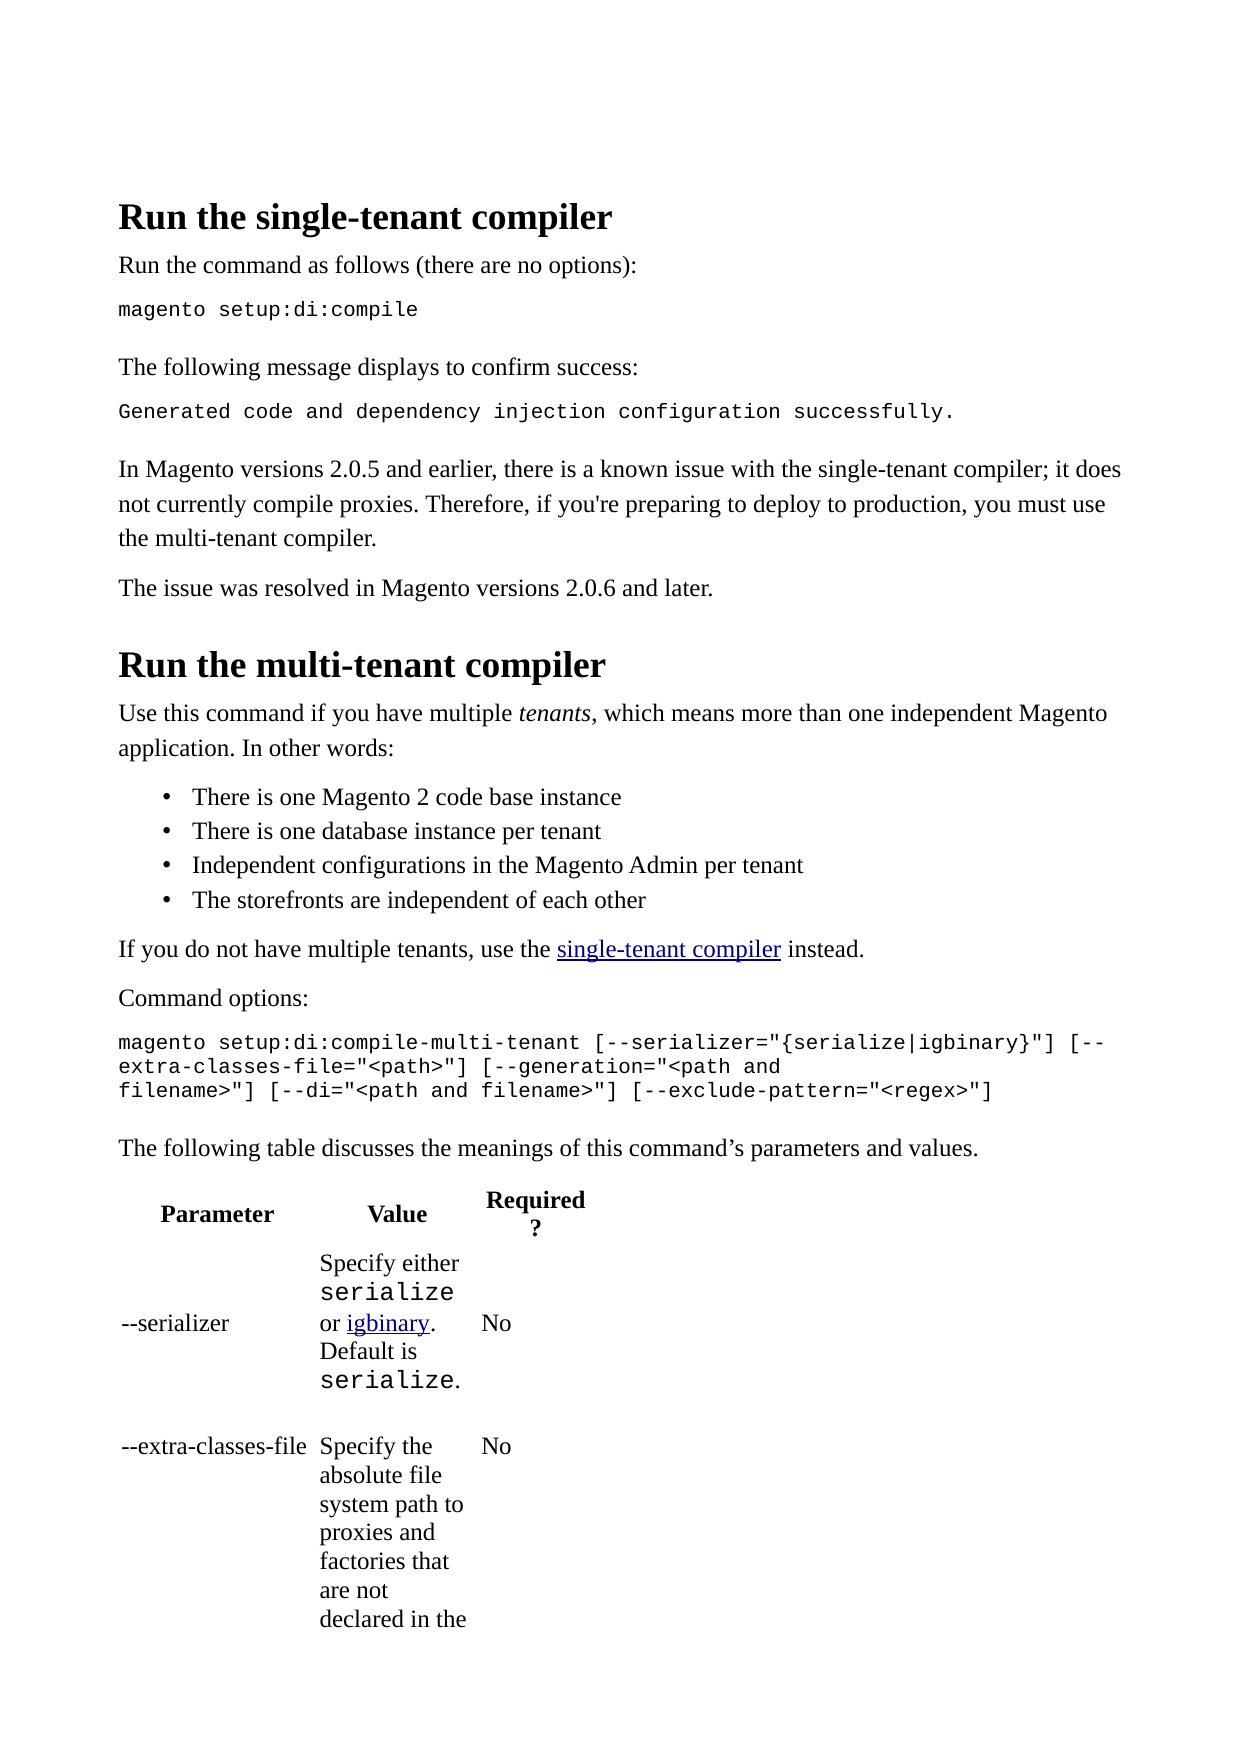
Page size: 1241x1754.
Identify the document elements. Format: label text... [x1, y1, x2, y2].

text The following message displays to confirm success: [118, 352, 1122, 381]
list Independent configurations in the Magento Admin per tenant [162, 851, 1122, 879]
text Command options: [118, 983, 1122, 1012]
list There is one database instance per tenant [162, 816, 1122, 845]
table_header Value [316, 1182, 478, 1245]
text The following table discusses the meanings of this command’s parameters and values. [118, 1133, 1122, 1161]
text filename>"] [--di="<path and filename>"] [--exclude-pattern="<regex>"] [118, 1079, 1122, 1103]
text Run the command as follows (there are no options): [118, 250, 1122, 279]
table_cell --serializer [118, 1245, 316, 1428]
text In Magento versions 2.0.5 and earlier, there is a known issue with the single-tenant compiler; it does not currently compile proxies. Therefore, if you're preparing to deploy to production, you must use the multi-tenant compiler. [118, 454, 1122, 552]
table_cell --extra-classes-file [118, 1428, 316, 1635]
subtitle Run the multi-tenant compiler [118, 642, 1122, 686]
text magento setup:di:compile [118, 299, 1122, 323]
text If you do not have multiple tenants, use the single-tenant compiler instead. [118, 934, 1122, 963]
text The issue was resolved in Magento versions 2.0.6 and later. [118, 573, 1122, 601]
text Generated code and dependency injection configuration successfully. [118, 401, 1122, 425]
table_header Parameter [118, 1182, 316, 1245]
text magento setup:di:compile-multi-tenant [--serializer="{serialize|igbinary}"] [--extra-classes-file="<path>"] [--generation="<path and [118, 1032, 1122, 1079]
table_cell No [478, 1245, 593, 1428]
list There is one Magento 2 code base instance [162, 782, 1122, 810]
text Use this command if you have multiple tenants, which means more than one independent Magento application. In other words: [118, 698, 1122, 761]
table_cell No [478, 1428, 593, 1635]
table_cell Specify the absolute file system path to proxies and factories that are not declared in the [316, 1428, 478, 1635]
subtitle Run the single-tenant compiler [118, 194, 1122, 238]
table_header Required? [478, 1182, 593, 1245]
list The storefronts are independent of each other [162, 885, 1122, 914]
table_cell Specify either serialize or igbinary. Default is serialize. [316, 1245, 478, 1428]
